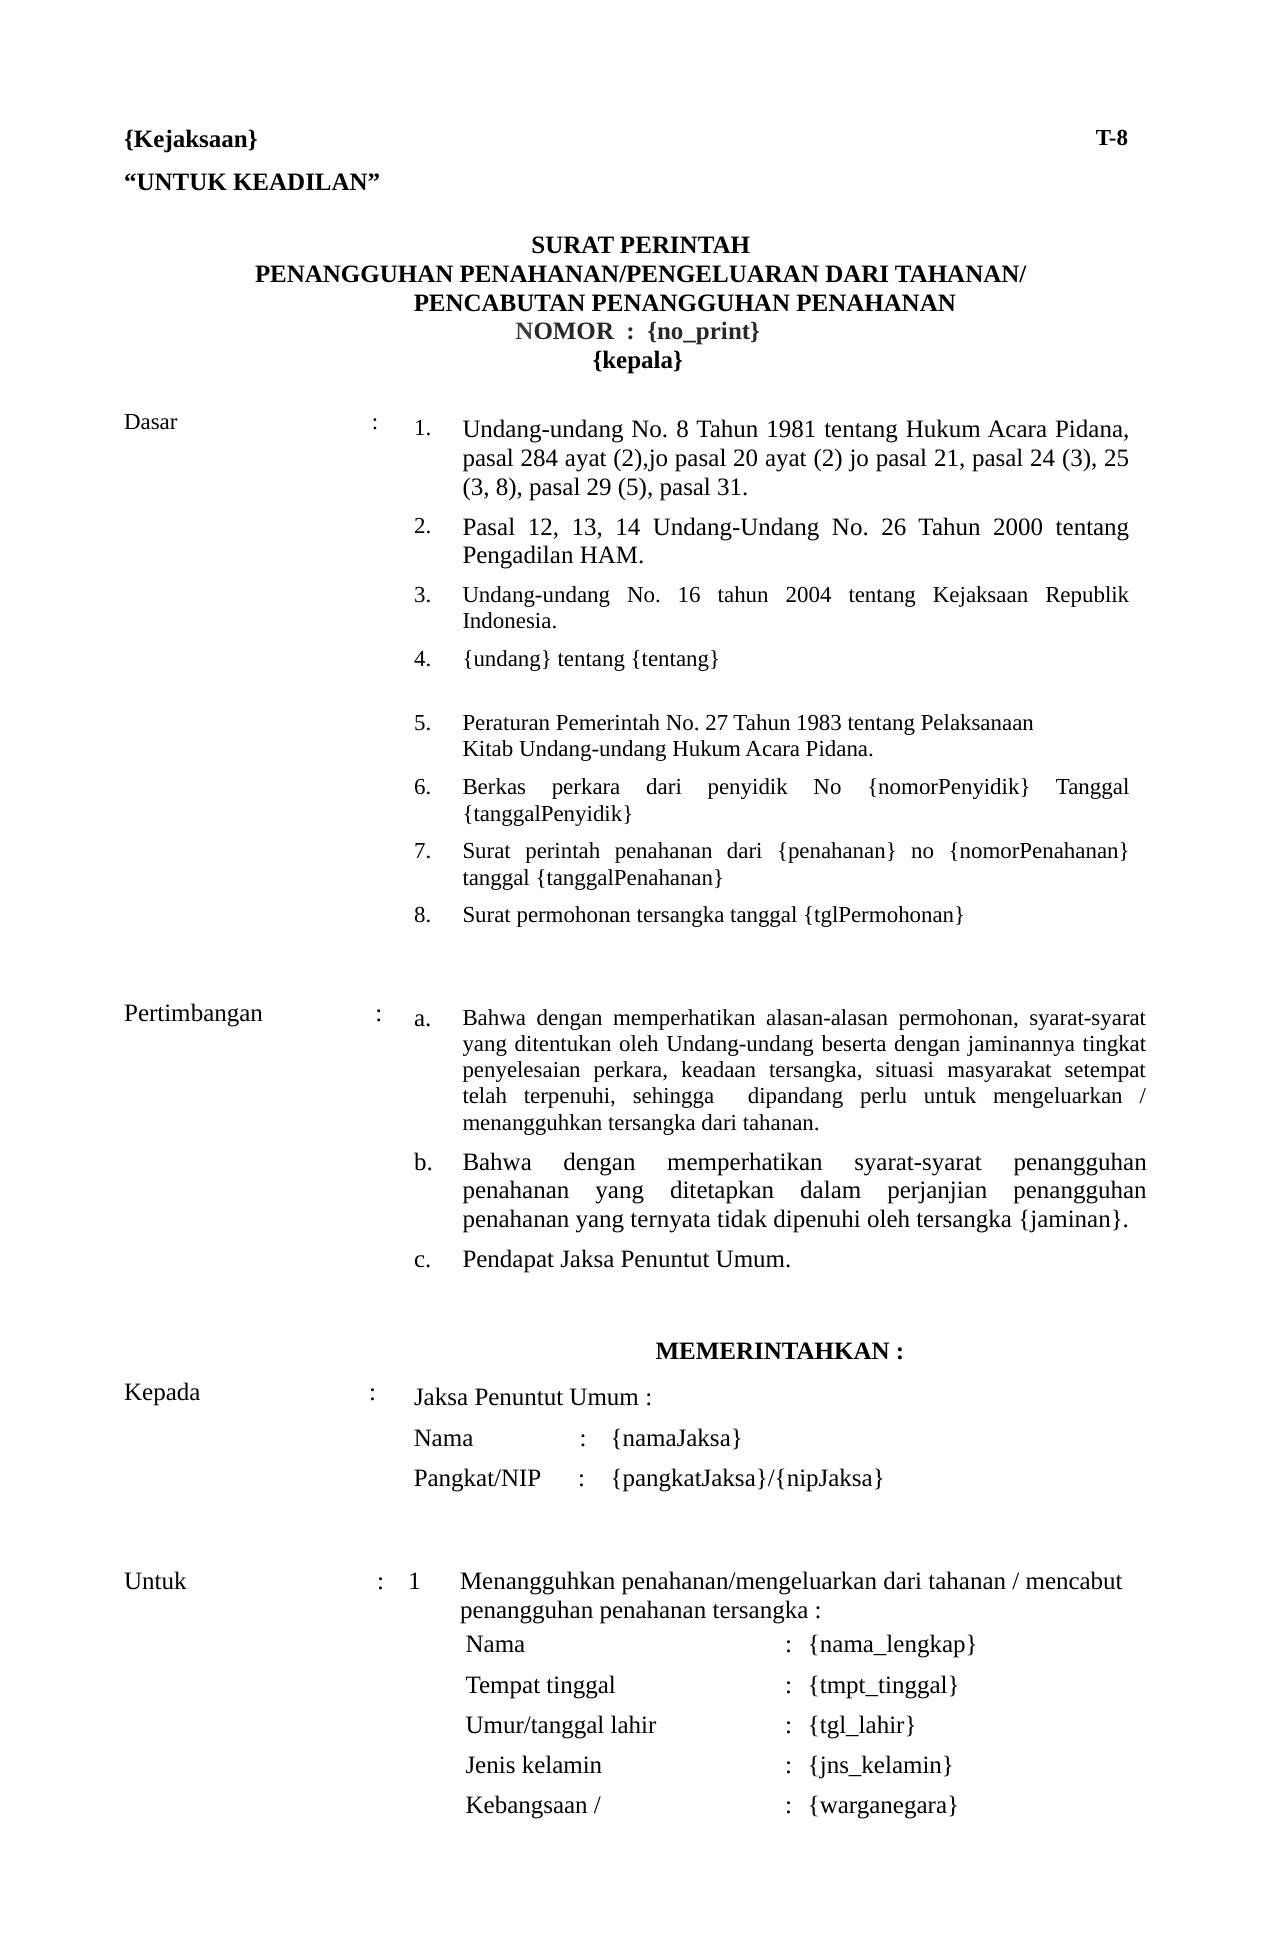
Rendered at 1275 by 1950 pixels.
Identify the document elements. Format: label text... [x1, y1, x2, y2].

table_header a. [408, 998, 456, 1141]
table_cell {tgl_lahir} [802, 1704, 1151, 1744]
table_header Bahwa dengan memperhatikan alasan-alasan permohonan, syarat-syarat yang ditentukan oleh Undang-undang beserta dengan jaminannya tingkat penyelesaian perkara, keadaan tersangka, situasi masyarakat setempat telah terpenuhi, sehingga dipandang perlu untuk mengeluarkan / menangguhkan tersangka dari tahanan. [456, 998, 1153, 1141]
text PENANGGUHAN PENAHANAN/PENGELUARAN DARI TAHANAN/ [118, 259, 1157, 288]
table_cell Pendapat Jaksa Penuntut Umum. [456, 1239, 1153, 1308]
table_header 1. [408, 408, 456, 506]
table_cell {warganegara} [802, 1785, 1151, 1825]
table_cell 7. [408, 832, 456, 896]
table_header “UNTUK KEADILAN” [118, 161, 399, 201]
table_cell : [779, 1704, 802, 1744]
text PENCABUTAN PENANGGUHAN PENAHANAN [118, 288, 1157, 316]
table_cell Pangkat/NIP : [408, 1457, 604, 1497]
table_cell Pasal 12, 13, 14 Undang-Undang No. 26 Tahun 2000 tentang Pengadilan HAM. [456, 506, 1136, 575]
text SURAT PERINTAH [118, 230, 1157, 259]
table_cell [403, 1371, 1157, 1532]
table_cell Jenis kelamin [460, 1744, 779, 1784]
table_header [403, 403, 1142, 992]
table_cell 4. [408, 639, 456, 703]
table_cell : [779, 1664, 802, 1704]
table_header Jaksa Penuntut Umum : [408, 1377, 1151, 1417]
table_header Undang-undang No. 8 Tahun 1981 tentang Hukum Acara Pidana, pasal 284 ayat (2),jo pasal 20 ayat (2) jo pasal 21, pasal 24 (3), 25 (3, 8), pasal 29 (5), pasal 31. [456, 408, 1136, 506]
table_header Nama : [408, 1417, 604, 1457]
table_header Untuk [118, 1561, 371, 1831]
table_header T-8 [1090, 118, 1157, 161]
table_cell {jns_kelamin} [802, 1744, 1151, 1784]
text NOMOR : {no_print} [118, 316, 1157, 345]
table_header 1 [403, 1561, 454, 1831]
table_cell c. [408, 1239, 456, 1308]
table_header {namaJaksa} [605, 1417, 1151, 1457]
table_header Pertimbangan : [118, 992, 402, 1371]
table_cell 5. [408, 703, 456, 767]
table_cell Tempat tinggal [460, 1664, 779, 1704]
table_header {nama_lengkap} [802, 1624, 1151, 1664]
table_cell 2. [408, 506, 456, 575]
table_cell 8. [408, 896, 456, 960]
table_cell {undang} tentang {tentang} [456, 639, 1136, 703]
table_header Menangguhkan penahanan/mengeluarkan dari tahanan / mencabut penangguhan penahanan tersangka : [454, 1561, 1157, 1831]
table_cell b. [408, 1141, 456, 1239]
table_header : [779, 1624, 802, 1664]
table_cell Surat perintah penahanan dari {penahanan} no {nomorPenahanan} tanggal {tanggalPenahanan} [456, 832, 1136, 896]
table_cell Umur/tanggal lahir [460, 1704, 779, 1744]
table_cell Berkas perkara dari penyidik No {nomorPenyidik} Tanggal {tanggalPenyidik} [456, 768, 1136, 832]
table_cell : [779, 1744, 802, 1784]
table_header : [371, 1561, 402, 1831]
table_cell Bahwa dengan memperhatikan syarat-syarat penangguhan penahanan yang ditetapkan dalam perjanjian penangguhan penahanan yang ternyata tidak dipenuhi oleh tersangka {jaminan}. [456, 1141, 1153, 1239]
table_header Nama [460, 1624, 779, 1664]
table_cell 3. [408, 575, 456, 639]
table_cell : [779, 1785, 802, 1825]
table_header {Kejaksaan} [118, 118, 1090, 161]
text {kepala} [118, 345, 1157, 374]
table_cell Peraturan Pemerintah No. 27 Tahun 1983 tentang Pelaksanaan Kitab Undang-undang Hukum Acara Pidana. [456, 703, 1136, 767]
table_cell {tmpt_tinggal} [802, 1664, 1151, 1704]
table_cell Undang-undang No. 16 tahun 2004 tentang Kejaksaan Republik Indonesia. [456, 575, 1136, 639]
table_cell 6. [408, 768, 456, 832]
table_header MEMERINTAHKAN : [403, 992, 1157, 1371]
table_header Dasar : [118, 403, 402, 992]
table_cell Surat permohonan tersangka tanggal {tglPermohonan} [456, 896, 1136, 960]
table_cell {pangkatJaksa}/{nipJaksa} [605, 1457, 1151, 1497]
table_cell Kebangsaan / [460, 1785, 779, 1825]
table_cell Kepada : [118, 1371, 402, 1532]
